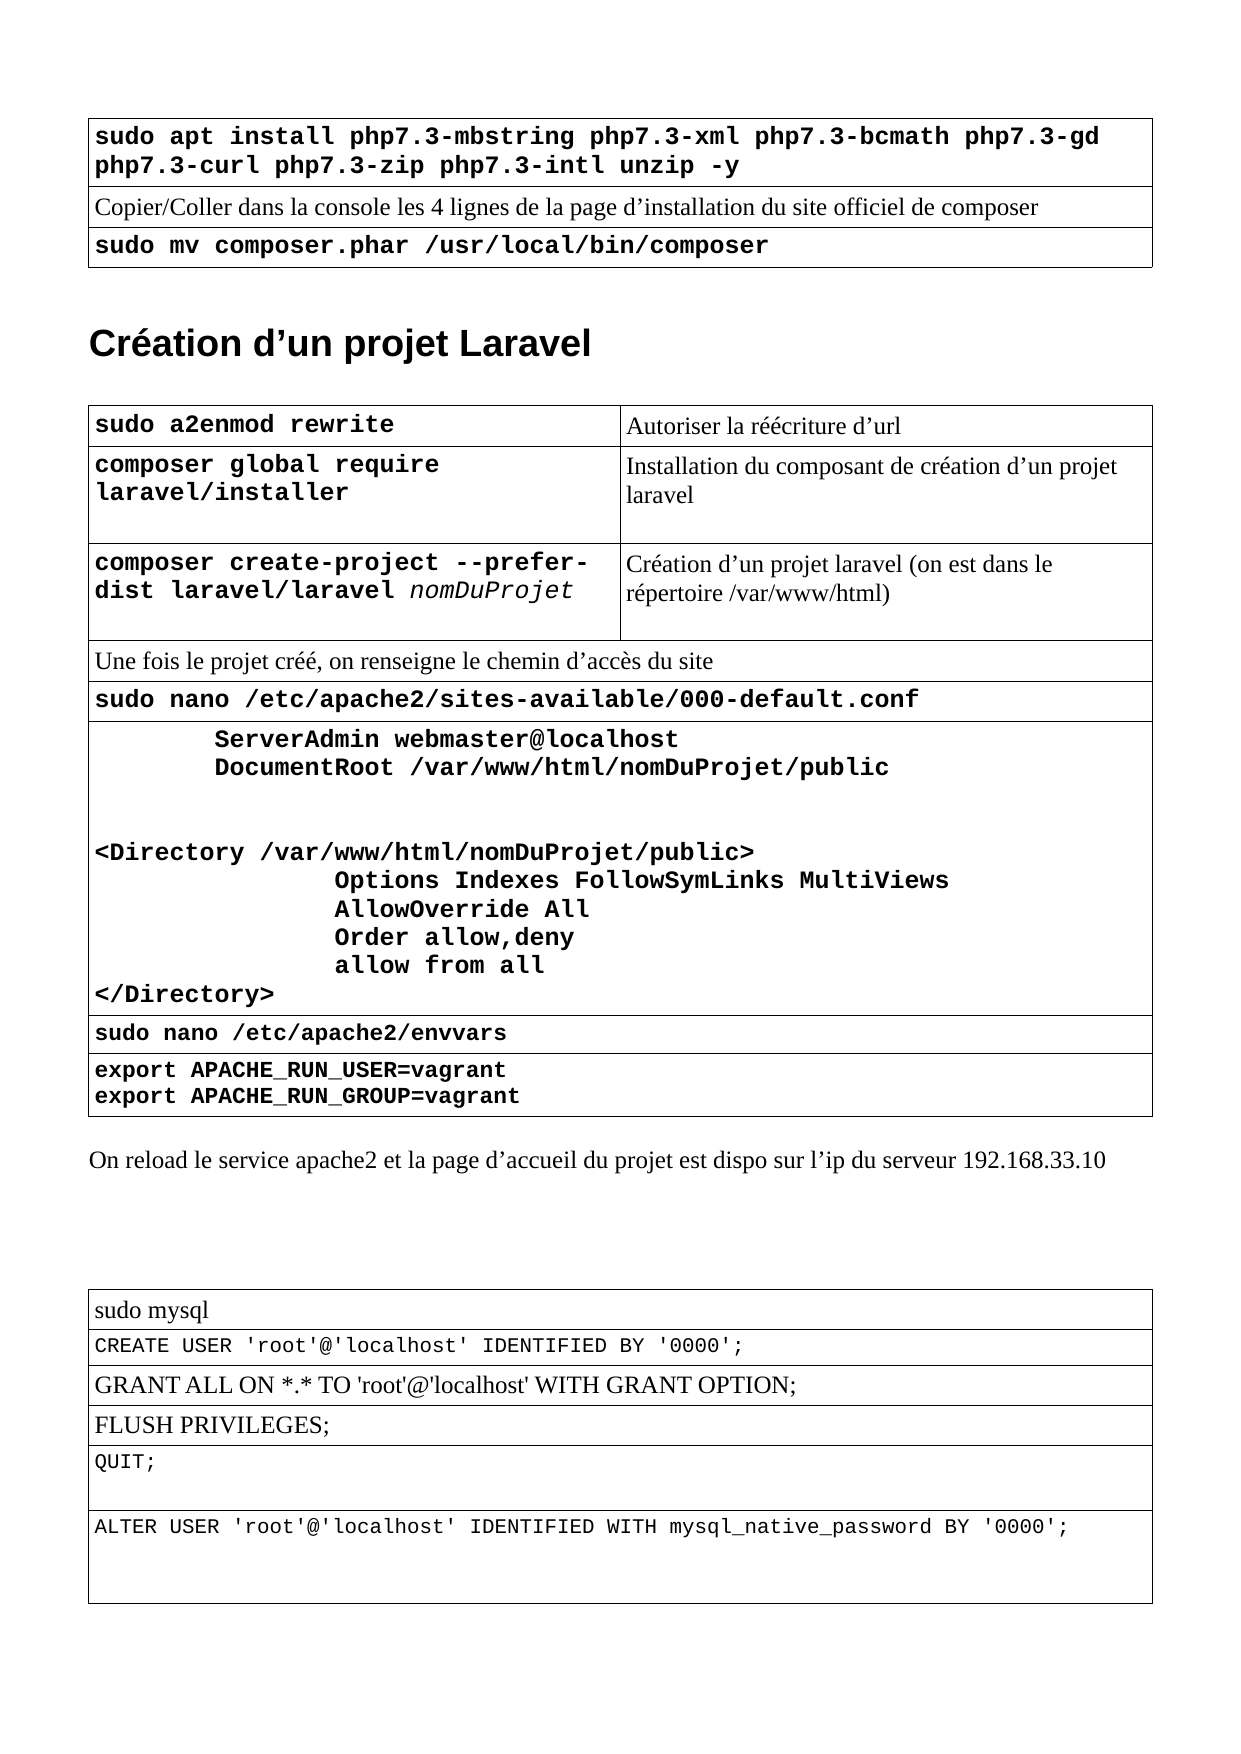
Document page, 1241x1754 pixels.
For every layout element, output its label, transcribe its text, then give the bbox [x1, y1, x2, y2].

table_header Autoriser la réécriture d’url [621, 406, 1152, 446]
table_cell Installation du composant de création d’un projet laravel [621, 447, 1152, 543]
table_cell Copier/Coller dans la console les 4 lignes de la page d’installation du site officiel de composer [89, 187, 1152, 227]
table_cell export APACHE_RUN_USER=vagrant export APACHE_RUN_GROUP=vagrant [89, 1054, 1152, 1116]
table_cell FLUSH PRIVILEGES; [89, 1406, 1152, 1445]
table_cell ALTER USER 'root'@'localhost' IDENTIFIED WITH mysql_native_password BY '0000'; [89, 1511, 1152, 1603]
table_cell sudo nano /etc/apache2/sites-available/000-default.conf [89, 682, 1152, 721]
table_header sudo apt install php7.3-mbstring php7.3-xml php7.3-bcmath php7.3-gd php7.3-curl php7.3-zip php7.3-intl unzip -y [89, 119, 1152, 186]
table_cell Une fois le projet créé, on renseigne le chemin d’accès du site [89, 641, 1152, 681]
table_cell CREATE USER 'root'@'localhost' IDENTIFIED BY '0000'; [89, 1330, 1152, 1364]
table_header sudo mysql [89, 1290, 1152, 1329]
subtitle Création d’un projet Laravel [88, 320, 1152, 364]
table_cell Création d’un projet laravel (on est dans le répertoire /var/www/html) [621, 544, 1152, 640]
text On reload le service apache2 et la page d’accueil du projet est dispo sur l’ip du serveur 192.168.33.10 [88, 1145, 1152, 1174]
table_cell composer create-project --prefer-dist laravel/laravel nomDuProjet [89, 544, 620, 640]
table_cell sudo mv composer.phar /usr/local/bin/composer [89, 228, 1152, 267]
table_header sudo a2enmod rewrite [89, 406, 620, 446]
table_cell sudo nano /etc/apache2/envvars [89, 1016, 1152, 1053]
table_cell QUIT; [89, 1446, 1152, 1510]
table_cell GRANT ALL ON *.* TO 'root'@'localhost' WITH GRANT OPTION; [89, 1366, 1152, 1405]
table_cell ServerAdmin webmaster@localhost DocumentRoot /var/www/html/nomDuProjet/public <Directory /var/www/html/nomDuProjet/public> Options Indexes FollowSymLinks MultiViews AllowOverride All Order allow,deny allow from all </Directory> [89, 722, 1152, 1015]
table_cell composer global require laravel/installer [89, 447, 620, 543]
